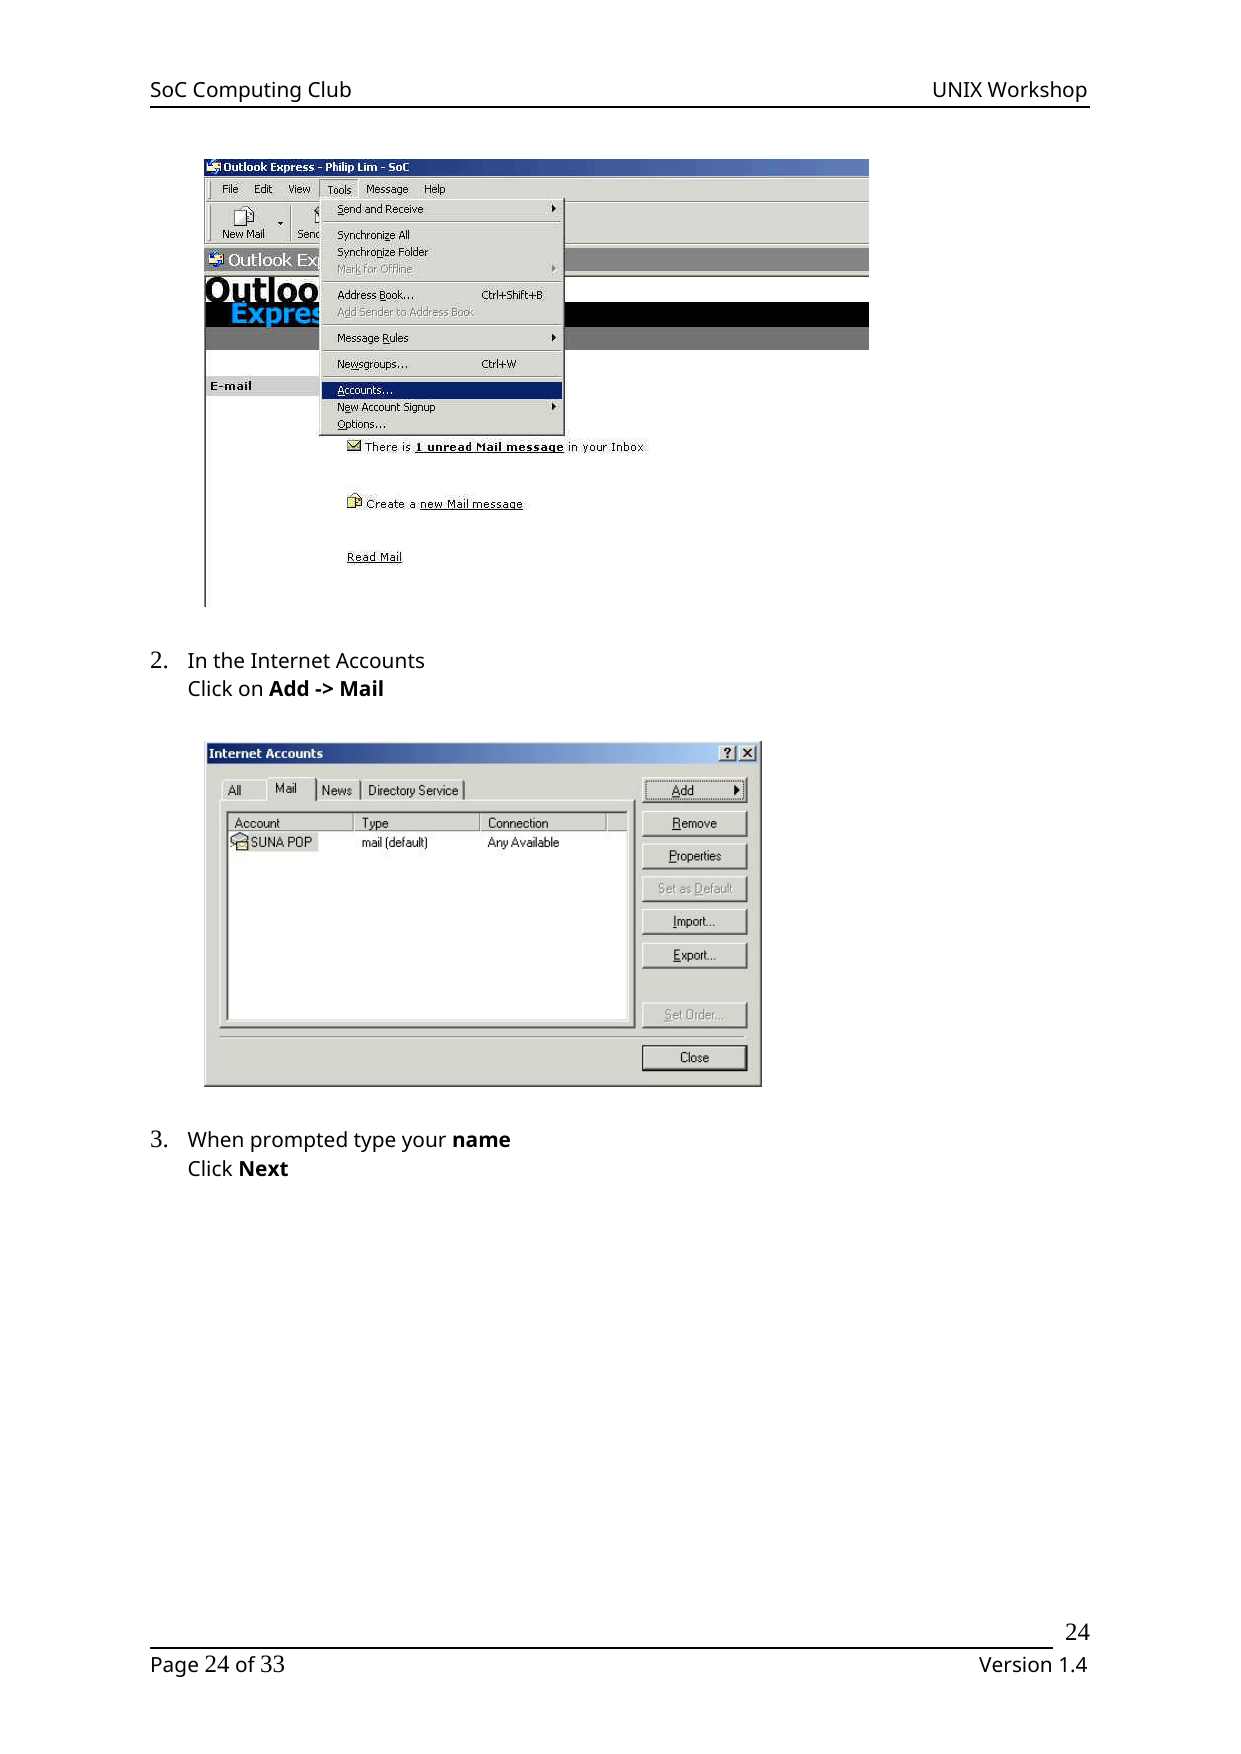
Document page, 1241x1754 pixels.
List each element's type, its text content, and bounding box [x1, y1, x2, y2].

list When prompted type your name Click Next [150, 1124, 1090, 1182]
picture [204, 741, 762, 1087]
list In the Internet Accounts Click on Add -> Mail [150, 645, 1090, 703]
picture [204, 159, 869, 607]
